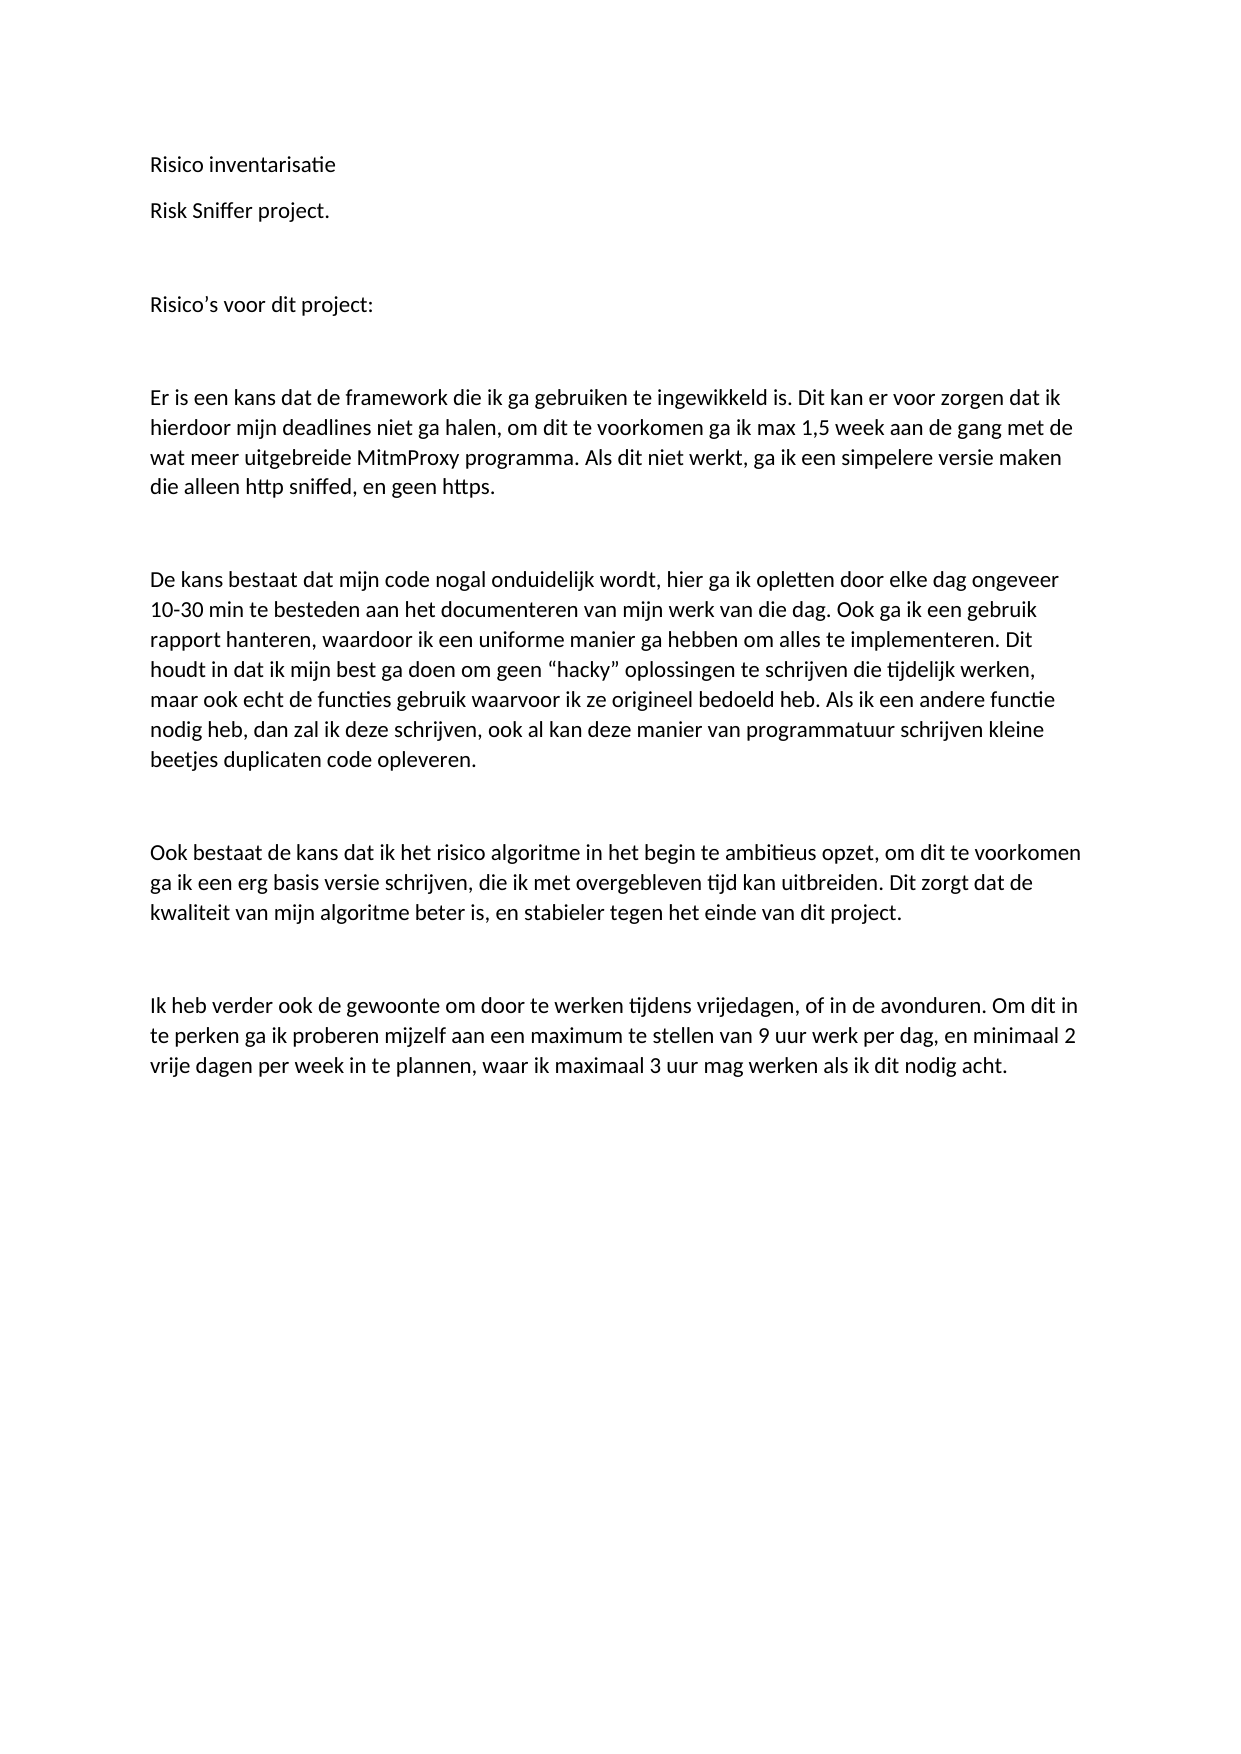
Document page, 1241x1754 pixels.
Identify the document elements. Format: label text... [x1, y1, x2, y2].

text Ook bestaat de kans dat ik het risico algoritme in het begin te ambitieus opzet, om dit te voorkomen ga ik een erg basis versie schrijven, die ik met overgebleven tijd kan uitbreiden. Dit zorgt dat de kwaliteit van mijn algoritme beter is, en stabieler tegen het einde van dit project. [150, 838, 1090, 926]
text Er is een kans dat de framework die ik ga gebruiken te ingewikkeld is. Dit kan er voor zorgen dat ik hierdoor mijn deadlines niet ga halen, om dit te voorkomen ga ik max 1,5 week aan de gang met de wat meer uitgebreide MitmProxy programma. Als dit niet werkt, ga ik een simpelere versie maken die alleen http sniffed, en geen https. [150, 383, 1090, 501]
text Risk Sniffer project. [150, 197, 1090, 224]
text Risico inventarisatie [150, 150, 1090, 178]
text Ik heb verder ook de gewoonte om door te werken tijdens vrijedagen, of in de avonduren. Om dit in te perken ga ik proberen mijzelf aan een maximum te stellen van 9 uur werk per dag, en minimaal 2 vrije dagen per week in te plannen, waar ik maximaal 3 uur mag werken als ik dit nodig acht. [150, 991, 1090, 1079]
text De kans bestaat dat mijn code nogal onduidelijk wordt, hier ga ik opletten door elke dag ongeveer 10-30 min te besteden aan het documenteren van mijn werk van die dag. Ook ga ik een gebruik rapport hanteren, waardoor ik een uniforme manier ga hebben om alles te implementeren. Dit houdt in dat ik mijn best ga doen om geen “hacky” oplossingen te schrijven die tijdelijk werken, maar ook echt de functies gebruik waarvoor ik ze origineel bedoeld heb. Als ik een andere functie nodig heb, dan zal ik deze schrijven, ook al kan deze manier van programmatuur schrijven kleine beetjes duplicaten code opleveren. [150, 566, 1090, 773]
text Risico’s voor dit project: [150, 290, 1090, 318]
